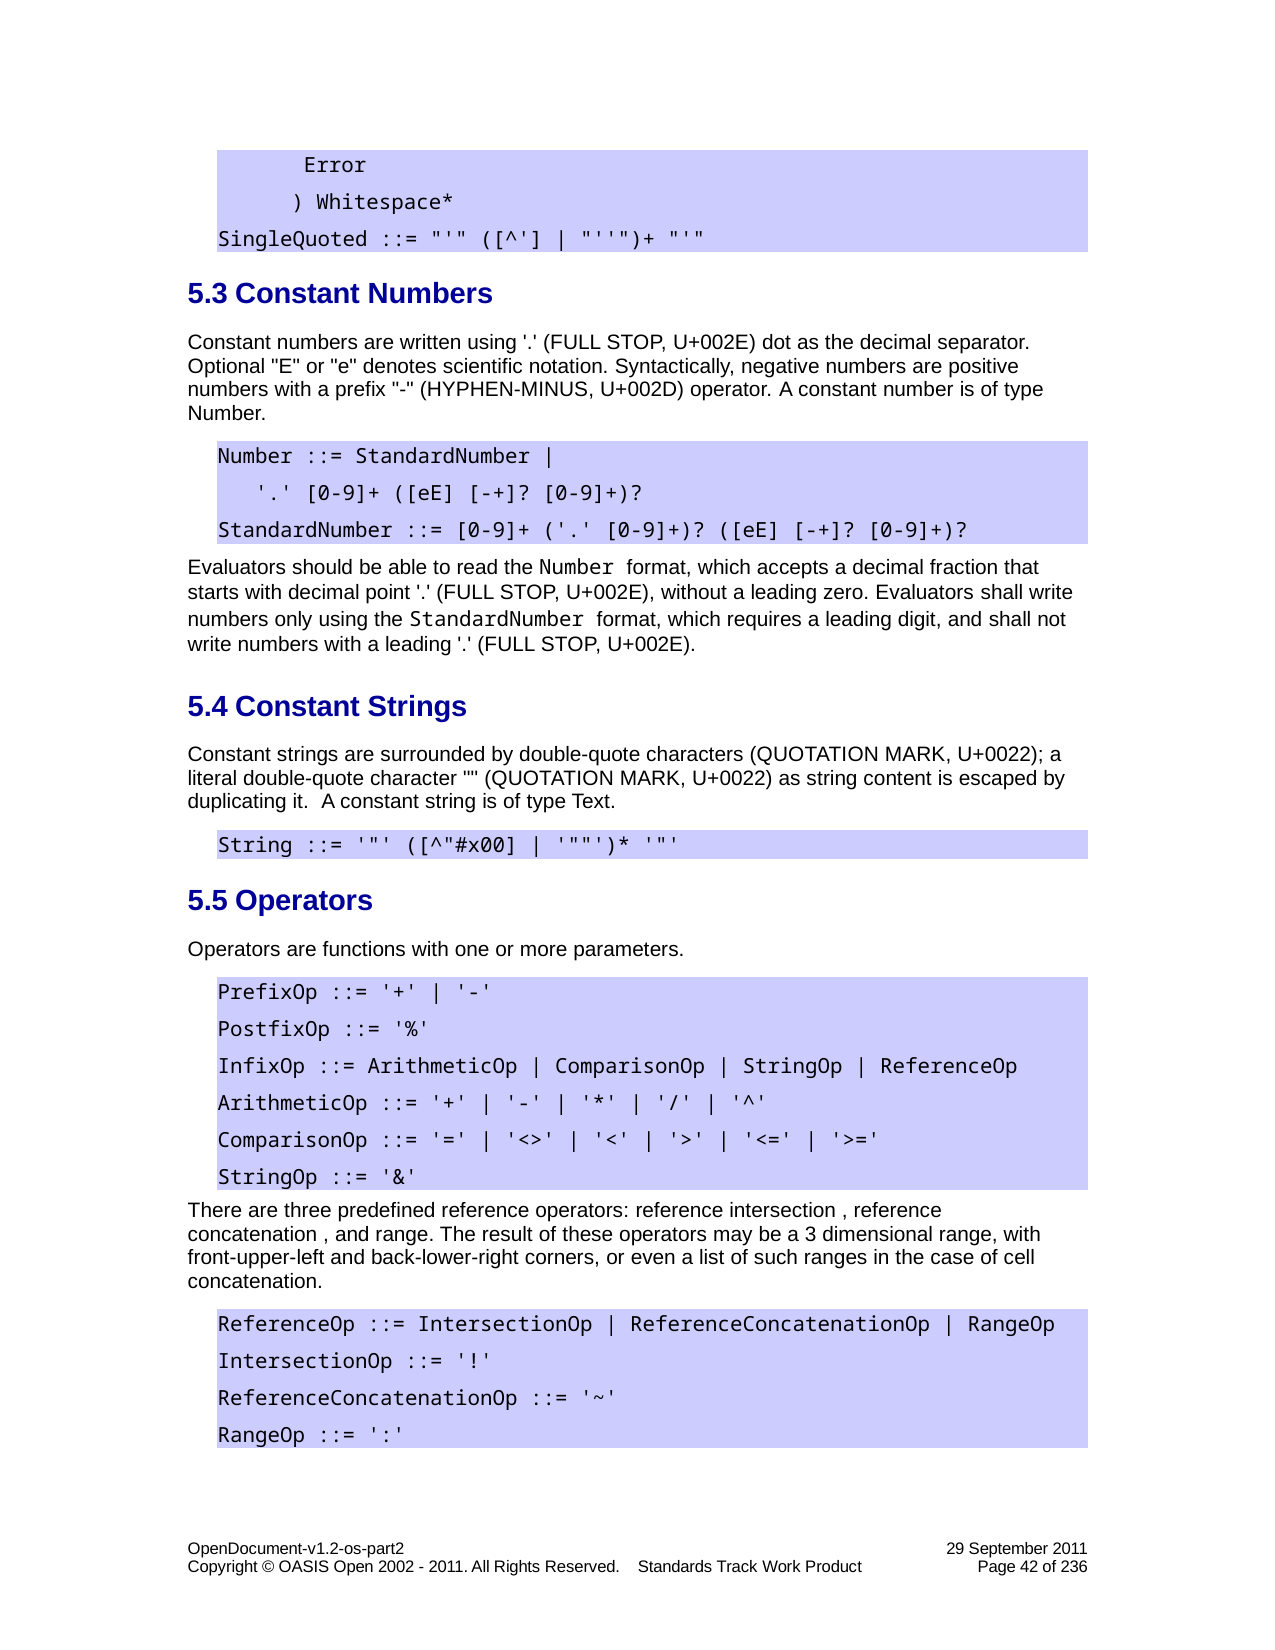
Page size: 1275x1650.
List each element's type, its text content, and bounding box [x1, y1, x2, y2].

text StringOp ::= '&' [217, 1162, 1088, 1190]
subtitle Constant Strings [187, 689, 1088, 722]
text Evaluators should be able to read the Number format, which accepts a decimal fraction that starts with decimal point '.' (FULL STOP, U+002E), without a leading zero. Evaluators shall write numbers only using the StandardNumber format, which requires a leading digit, and shall not write numbers with a leading '.' (FULL STOP, U+002E). [187, 552, 1088, 656]
text SingleQuoted ::= "'" ([^'] | "''")+ "'" [217, 224, 1088, 252]
text Number ::= StandardNumber | [217, 441, 1088, 470]
text InfixOp ::= ArithmeticOp | ComparisonOp | StringOp | ReferenceOp [217, 1051, 1088, 1079]
text String ::= '"' ([^"#x00] | '""')* '"' [217, 830, 1088, 859]
text PostfixOp ::= '%' [217, 1014, 1088, 1043]
text ReferenceOp ::= IntersectionOp | ReferenceConcatenationOp | RangeOp [217, 1309, 1088, 1338]
text ArithmeticOp ::= '+' | '-' | '*' | '/' | '^' [217, 1088, 1088, 1116]
text ReferenceConcatenationOp ::= '~' [217, 1383, 1088, 1412]
text PrefixOp ::= '+' | '-' [217, 977, 1088, 1006]
subtitle Constant Numbers [187, 277, 1088, 310]
text IntersectionOp ::= '!' [217, 1346, 1088, 1375]
text ) Whitespace* [217, 187, 1088, 215]
text Operators are functions with one or more parameters. [187, 937, 1088, 961]
text ComparisonOp ::= '=' | '<>' | '<' | '>' | '<=' | '>=' [217, 1125, 1088, 1153]
text '.' [0-9]+ ([eE] [-+]? [0-9]+)? [217, 478, 1088, 507]
text There are three predefined reference operators: reference intersection , reference concatenation , and range. The result of these operators may be a 3 dimensional range, with front-upper-left and back-lower-right corners, or even a list of such ranges in the case of cell concatenation. [187, 1198, 1088, 1293]
text RangeOp ::= ':' [217, 1420, 1088, 1448]
subtitle Operators [187, 884, 1088, 916]
text Constant numbers are written using '.' (FULL STOP, U+002E) dot as the decimal separator. Optional "E" or "e" denotes scientific notation. Syntactically, negative numbers are positive numbers with a prefix "-" (HYPHEN-MINUS, U+002D) operator. A constant number is of type Number. [187, 331, 1088, 425]
text Constant strings are surrounded by double-quote characters (QUOTATION MARK, U+0022); a literal double-quote character '"' (QUOTATION MARK, U+0022) as string content is escaped by duplicating it. A constant string is of type Text. [187, 743, 1088, 813]
text Error [217, 150, 1088, 178]
text StandardNumber ::= [0-9]+ ('.' [0-9]+)? ([eE] [-+]? [0-9]+)? [217, 515, 1088, 544]
